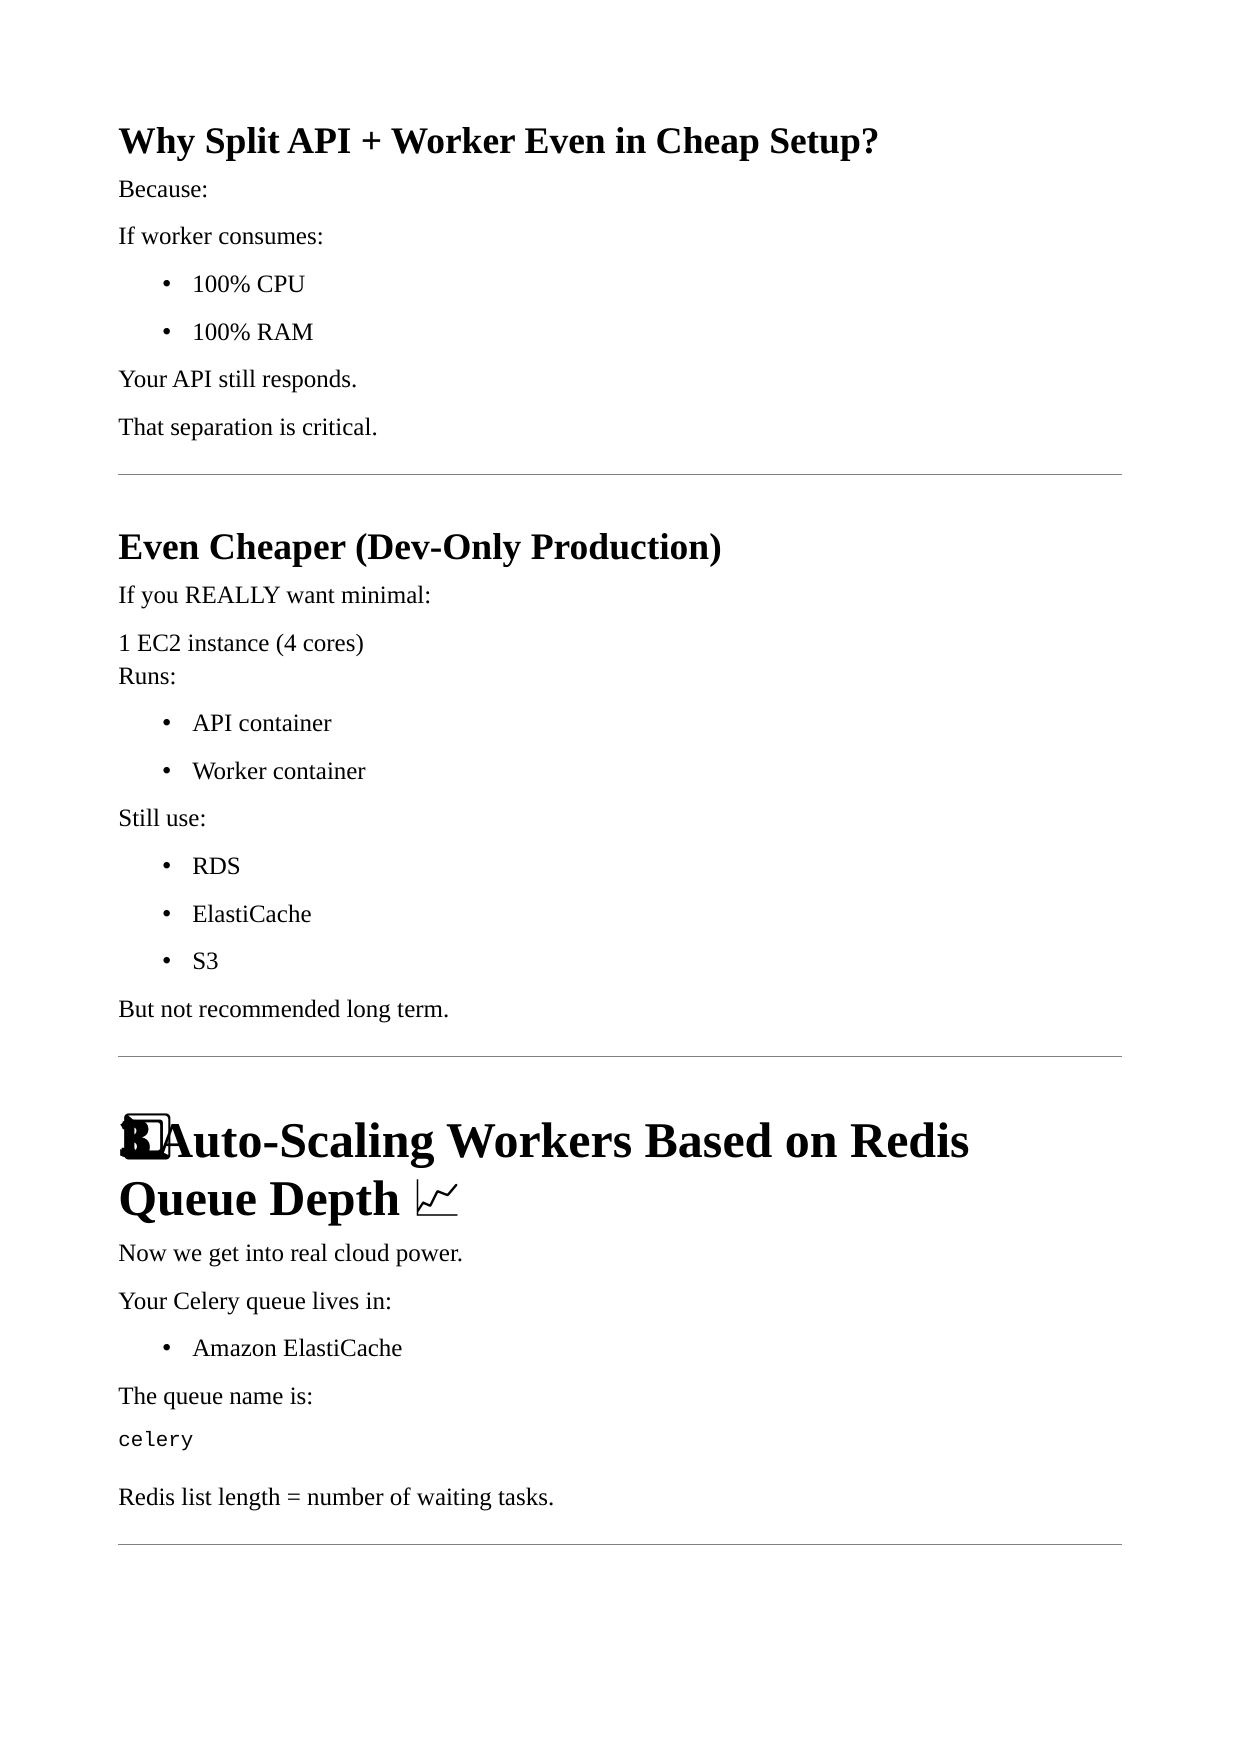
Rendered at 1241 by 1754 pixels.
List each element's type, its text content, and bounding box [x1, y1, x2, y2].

text The queue name is: [118, 1381, 1122, 1410]
text That separation is critical. [118, 412, 1122, 441]
text Your Celery queue lives in: [118, 1286, 1122, 1315]
list ElastiCache [162, 899, 1122, 927]
text But not recommended long term. [118, 994, 1122, 1023]
text Because: [118, 174, 1122, 202]
list RDS [162, 851, 1122, 880]
subtitle Why Split API + Worker Even in Cheap Setup? [118, 118, 1122, 161]
text 1 EC2 instance (4 cores) Runs: [118, 628, 1122, 689]
text celery [118, 1429, 1122, 1452]
list 100% RAM [162, 317, 1122, 345]
text Still use: [118, 803, 1122, 832]
subtitle 3️⃣ Auto-Scaling Workers Based on Redis Queue Depth 📈 [118, 1111, 1122, 1226]
list S3 [162, 946, 1122, 975]
list Worker container [162, 756, 1122, 785]
text Redis list length = number of waiting tasks. [118, 1482, 1122, 1511]
list Amazon ElastiCache [162, 1333, 1122, 1362]
list 100% CPU [162, 269, 1122, 298]
subtitle Even Cheaper (Dev-Only Production) [118, 524, 1122, 568]
text If worker consumes: [118, 221, 1122, 250]
text If you REALLY want minimal: [118, 580, 1122, 609]
text Now we get into real cloud power. [118, 1238, 1122, 1267]
list API container [162, 708, 1122, 737]
text Your API still responds. [118, 364, 1122, 393]
